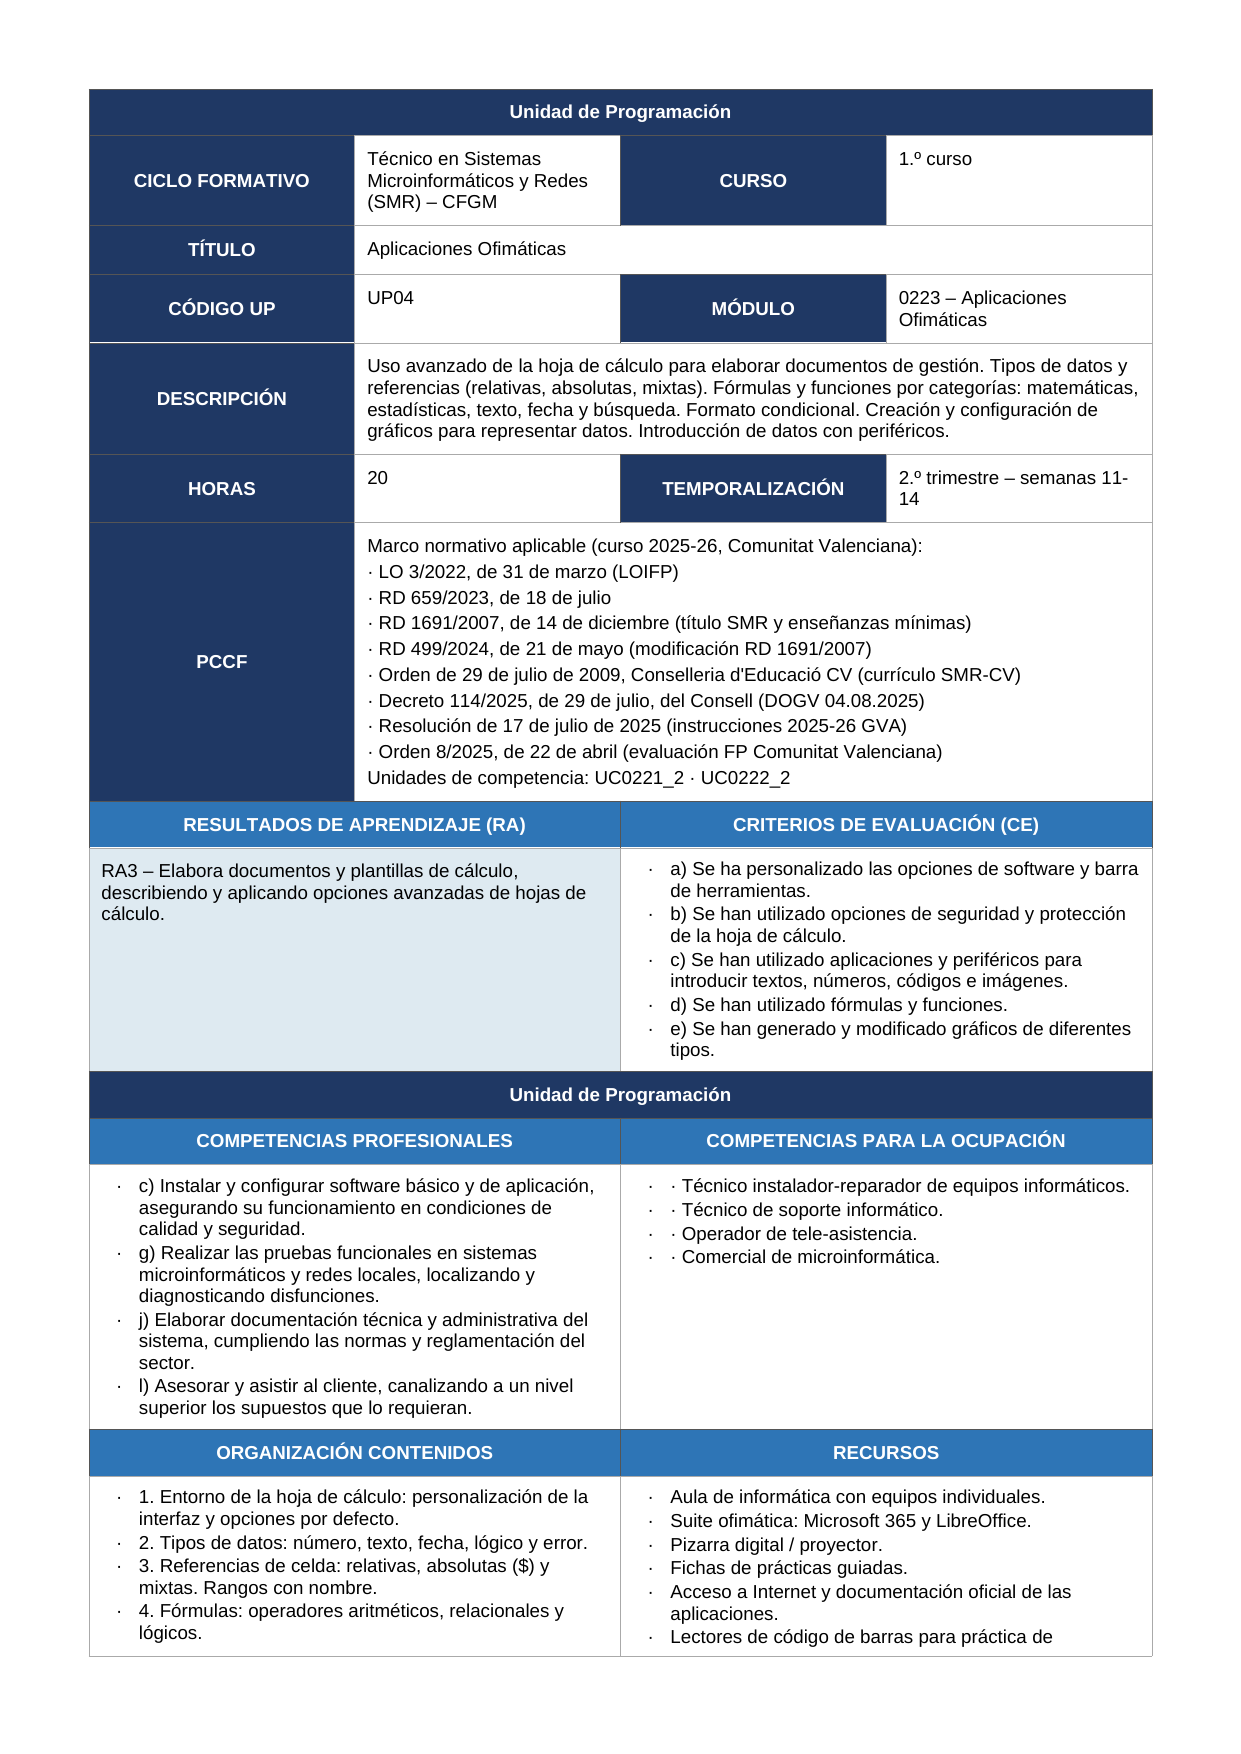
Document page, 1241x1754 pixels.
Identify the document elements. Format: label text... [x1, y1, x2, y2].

table_cell 1. Entorno de la hoja de cálculo: personalización de la interfaz y opciones por defecto. 2. Tipos de datos: número, texto, fecha, lógico y error. 3. Referencias de celda: relativas, absolutas ($) y mixtas. Rangos con nombre. 4. Fórmulas: operadores aritméticos, relacionales y lógicos. 5. Funciones matemáticas y estadísticas: SUMA, PROMEDIO, MAX, MIN, CONTAR, REDONDEAR. 6. Funciones de texto: CONCATENAR, EXTRAE, MAYUSC, LARGO, ENCONTRAR. 7. Funciones de fecha: HOY, AHORA, DIA, MES, AÑO, DIAS360. 8. Funciones de búsqueda: BUSCARV, BUSCARH, ÍNDICE, COINCIDIR. 9. Formato condicional: reglas básicas y avanzadas, escalas de color y barras de datos. 10. Gráficos: tipos, creación, formato y actualización dinámica. [90, 1477, 620, 1656]
table_cell RA3 – Elabora documentos y plantillas de cálculo, describiendo y aplicando opciones avanzadas de hojas de cálculo. [90, 849, 620, 1071]
table_cell CICLO FORMATIVO [90, 136, 354, 225]
table_cell · Técnico instalador-reparador de equipos informáticos. · Técnico de soporte informático. · Operador de tele-asistencia. · Comercial de microinformática. [621, 1165, 1152, 1429]
table_cell Técnico en Sistemas Microinformáticos y Redes (SMR) – CFGM [355, 136, 620, 225]
table_cell CÓDIGO UP [90, 275, 354, 342]
table_cell Unidad de Programación [90, 1072, 1152, 1118]
table_cell 20 [355, 455, 620, 522]
table_cell Marco normativo aplicable (curso 2025-26, Comunitat Valenciana): · LO 3/2022, de 31 de marzo (LOIFP) · RD 659/2023, de 18 de julio · RD 1691/2007, de 14 de diciembre (título SMR y enseñanzas mínimas) · RD 499/2024, de 21 de mayo (modificación RD 1691/2007) · Orden de 29 de julio de 2009, Conselleria d'Educació CV (currículo SMR-CV) · Decreto 114/2025, de 29 de julio, del Consell (DOGV 04.08.2025) · Resolución de 17 de julio de 2025 (instrucciones 2025-26 GVA) · Orden 8/2025, de 22 de abril (evaluación FP Comunitat Valenciana) Unidades de competencia: UC0221_2 · UC0222_2 [355, 523, 1152, 801]
table_cell RESULTADOS DE APRENDIZAJE (RA) [90, 802, 620, 847]
table_cell 2.º trimestre – semanas 11-14 [887, 455, 1152, 522]
table_cell RECURSOS [621, 1430, 1152, 1476]
table_cell c) Instalar y configurar software básico y de aplicación, asegurando su funcionamiento en condiciones de calidad y seguridad. g) Realizar las pruebas funcionales en sistemas microinformáticos y redes locales, localizando y diagnosticando disfunciones. j) Elaborar documentación técnica y administrativa del sistema, cumpliendo las normas y reglamentación del sector. l) Asesorar y asistir al cliente, canalizando a un nivel superior los supuestos que lo requieran. [90, 1165, 620, 1429]
table_cell HORAS [90, 455, 354, 522]
table_cell TEMPORALIZACIÓN [621, 455, 886, 522]
table_cell 1.º curso [887, 136, 1152, 225]
table_cell Uso avanzado de la hoja de cálculo para elaborar documentos de gestión. Tipos de datos y referencias (relativas, absolutas, mixtas). Fórmulas y funciones por categorías: matemáticas, estadísticas, texto, fecha y búsqueda. Formato condicional. Creación y configuración de gráficos para representar datos. Introducción de datos con periféricos. [355, 344, 1152, 454]
table_cell COMPETENCIAS PARA LA OCUPACIÓN [621, 1119, 1152, 1164]
table_cell ORGANIZACIÓN CONTENIDOS [90, 1430, 620, 1476]
table_cell Aplicaciones Ofimáticas [355, 226, 1152, 274]
table_cell COMPETENCIAS PROFESIONALES [90, 1119, 620, 1164]
table_cell TÍTULO [90, 226, 354, 274]
table_cell a) Se ha personalizado las opciones de software y barra de herramientas. b) Se han utilizado opciones de seguridad y protección de la hoja de cálculo. c) Se han utilizado aplicaciones y periféricos para introducir textos, números, códigos e imágenes. d) Se han utilizado fórmulas y funciones. e) Se han generado y modificado gráficos de diferentes tipos. [621, 849, 1152, 1071]
table_cell CURSO [621, 136, 886, 225]
table_header Unidad de Programación [90, 90, 1152, 135]
table_cell Aula de informática con equipos individuales. Suite ofimática: Microsoft 365 y LibreOffice. Pizarra digital / proyector. Fichas de prácticas guiadas. Acceso a Internet y documentación oficial de las aplicaciones. Lectores de código de barras para práctica de [621, 1477, 1152, 1656]
table_cell UP04 [355, 275, 620, 342]
table_cell CRITERIOS DE EVALUACIÓN (CE) [621, 802, 1152, 847]
table_cell DESCRIPCIÓN [90, 344, 354, 454]
table_cell PCCF [90, 523, 354, 801]
table_cell MÓDULO [621, 275, 886, 342]
table_cell 0223 – Aplicaciones Ofimáticas [887, 275, 1152, 342]
